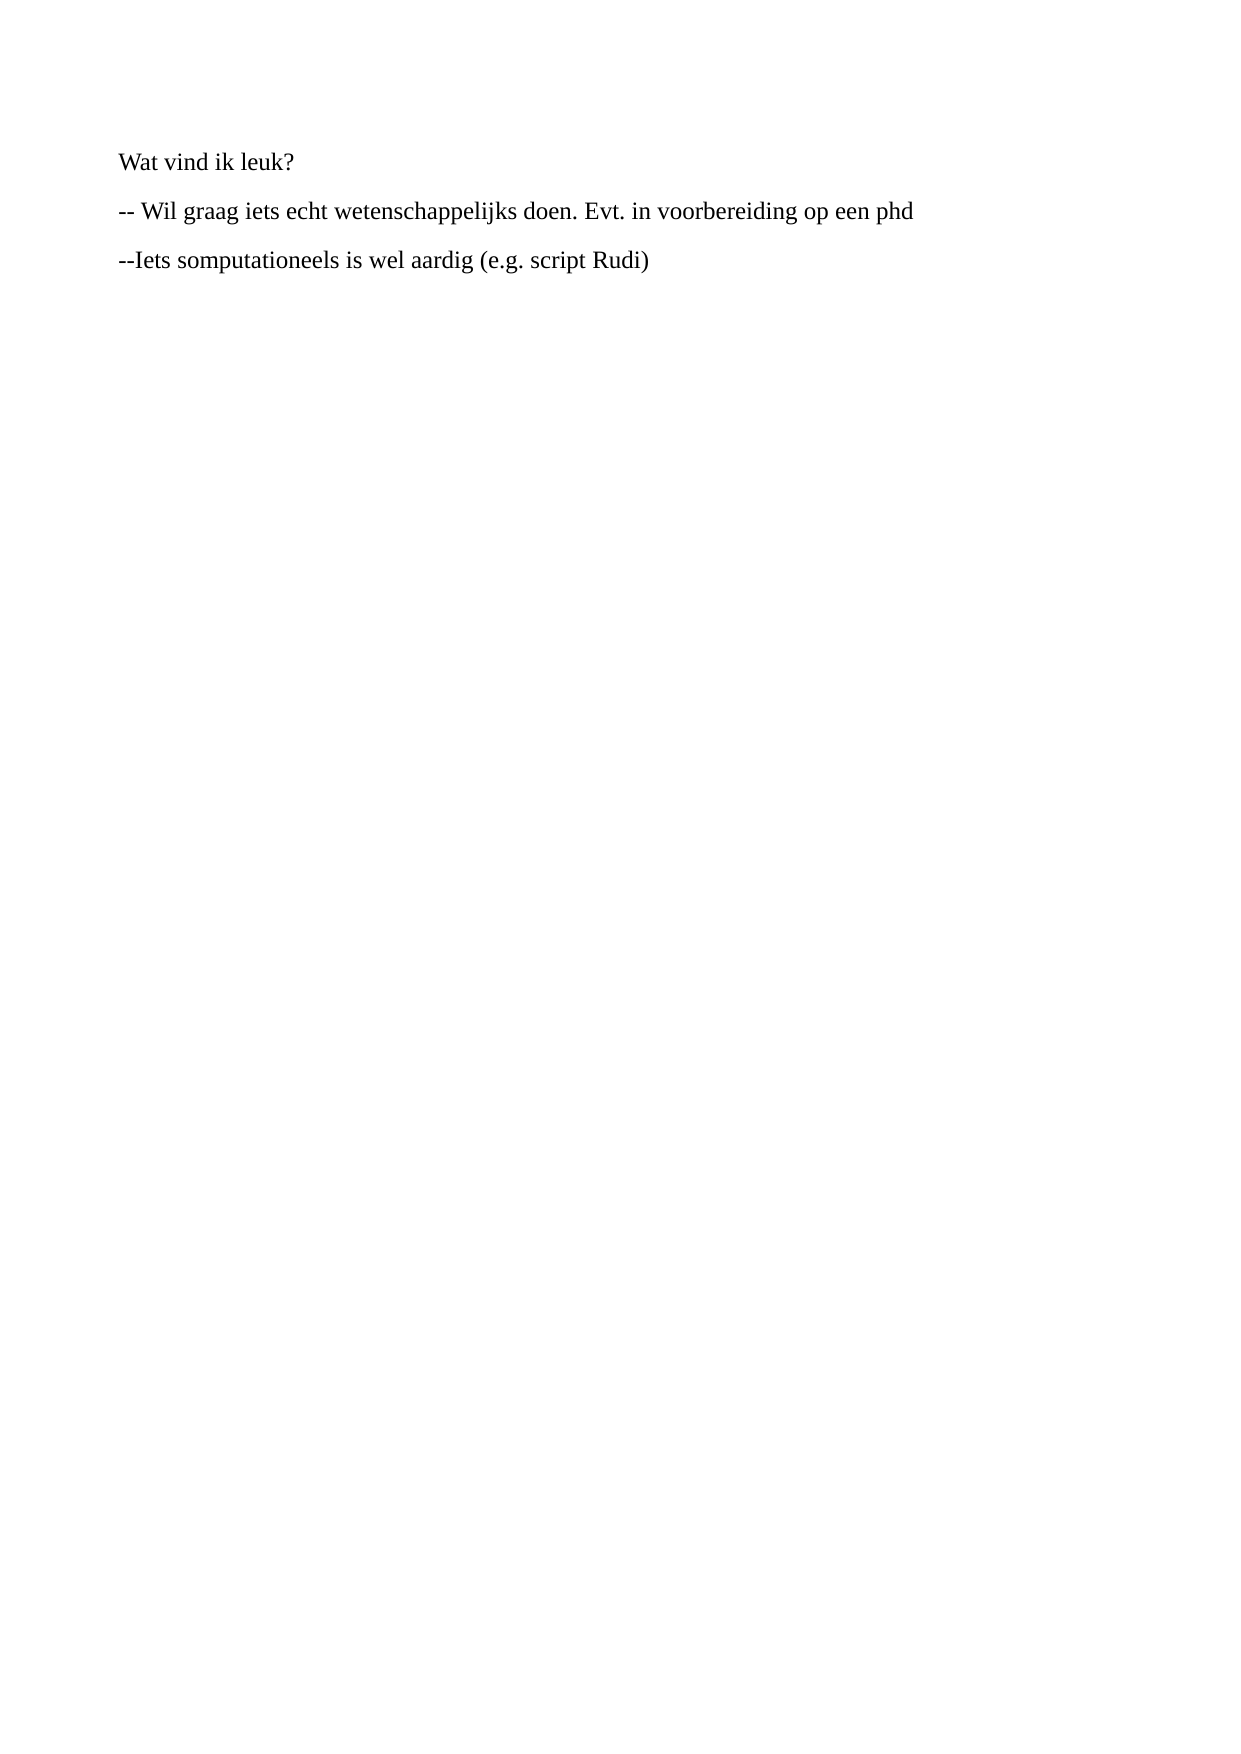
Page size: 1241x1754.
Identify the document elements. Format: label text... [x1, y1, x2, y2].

text -- Wil graag iets echt wetenschappelijks doen. Evt. in voorbereiding op een phd [118, 196, 1122, 225]
text --Iets somputationeels is wel aardig (e.g. script Rudi) [118, 245, 1122, 274]
text Wat vind ik leuk? [118, 147, 1122, 176]
